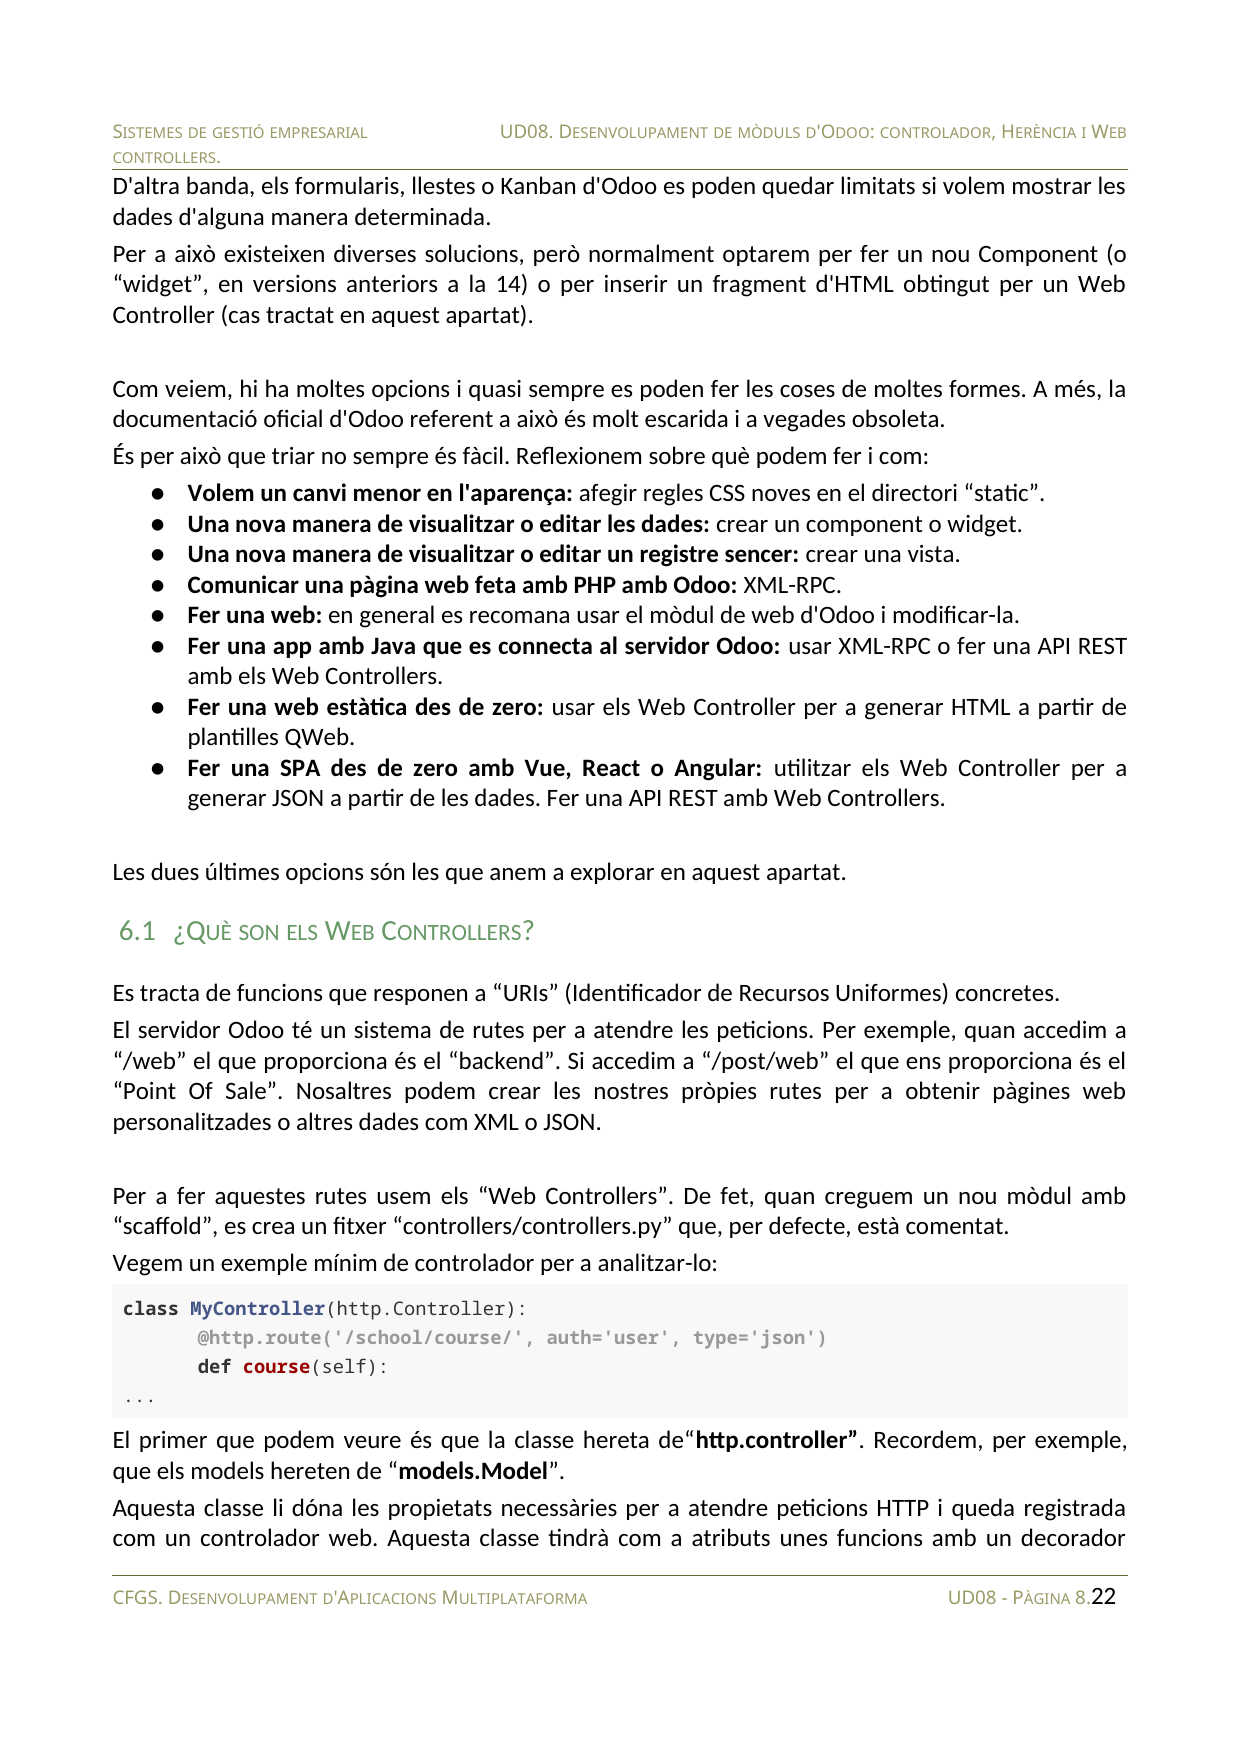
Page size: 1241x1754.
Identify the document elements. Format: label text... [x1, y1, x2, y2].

text Per a això existeixen diverses solucions, però normalment optarem per fer un nou Component (o “widget”, en versions anteriors a la 14) o per inserir un fragment d'HTML obtingut per un Web Controller (cas tractat en aquest apartat). [112, 238, 1128, 329]
text Com veiem, hi ha moltes opcions i quasi sempre es poden fer les coses de moltes formes. A més, la documentació oficial d'Odoo referent a això és molt escarida i a vegades obsoleta. [112, 373, 1128, 434]
list Comunicar una pàgina web feta amb PHP amb Odoo: XML-RPC. [150, 569, 1128, 599]
text Per a fer aquestes rutes usem els “Web Controllers”. De fet, quan creguem un nou mòdul amb “scaffold”, es crea un fitxer “controllers/controllers.py” que, per defecte, està comentat. [112, 1180, 1128, 1241]
list Fer una SPA des de zero amb Vue, React o Angular: utilitzar els Web Controller per a generar JSON a partir de les dades. Fer una API REST amb Web Controllers. [150, 752, 1128, 813]
list Una nova manera de visualitzar o editar les dades: crear un component o widget. [150, 508, 1128, 538]
list Volem un canvi menor en l'aparença: afegir regles CSS noves en el directori “static”. [150, 477, 1128, 508]
text El primer que podem veure és que la classe hereta de“http.controller”. Recordem, per exemple, que els models hereten de “models.Model”. [112, 1424, 1128, 1486]
text Vegem un exemple mínim de controlador per a analitzar-lo: [112, 1247, 1128, 1278]
text Les dues últimes opcions són les que anem a explorar en aquest apartat. [112, 856, 1128, 887]
subtitle ¿Què son els Web Controllers? [112, 912, 1128, 947]
list Fer una app amb Java que es connecta al servidor Odoo: usar XML-RPC o fer una API REST amb els Web Controllers. [150, 630, 1128, 691]
list Una nova manera de visualitzar o editar un registre sencer: crear una vista. [150, 538, 1128, 569]
text Es tracta de funcions que responen a “URIs” (Identificador de Recursos Uniformes) concretes. [112, 977, 1128, 1008]
table_header class MyController(http.Controller): @http.route('/school/course/', auth='user', type='json') def course(self): ... [112, 1284, 1128, 1418]
text El servidor Odoo té un sistema de rutes per a atendre les peticions. Per exemple, quan accedim a “/web” el que proporciona és el “backend”. Si accedim a “/post/web” el que ens proporciona és el “Point Of Sale”. Nosaltres podem crear les nostres pròpies rutes per a obtenir pàgines web personalitzades o altres dades com XML o JSON. [112, 1014, 1128, 1136]
list Fer una web: en general es recomana usar el mòdul de web d'Odoo i modificar-la. [150, 599, 1128, 630]
text D'altra banda, els formularis, llestes o Kanban d'Odoo es poden quedar limitats si volem mostrar les dades d'alguna manera determinada. [112, 170, 1128, 231]
list Fer una web estàtica des de zero: usar els Web Controller per a generar HTML a partir de plantilles QWeb. [150, 691, 1128, 752]
text És per això que triar no sempre és fàcil. Reflexionem sobre què podem fer i com: [112, 440, 1128, 471]
text Aquesta classe li dóna les propietats necessàries per a atendre peticions HTTP i queda registrada com un controlador web. Aquesta classe tindrà com a atributs unes funcions amb un decorador [112, 1492, 1128, 1553]
